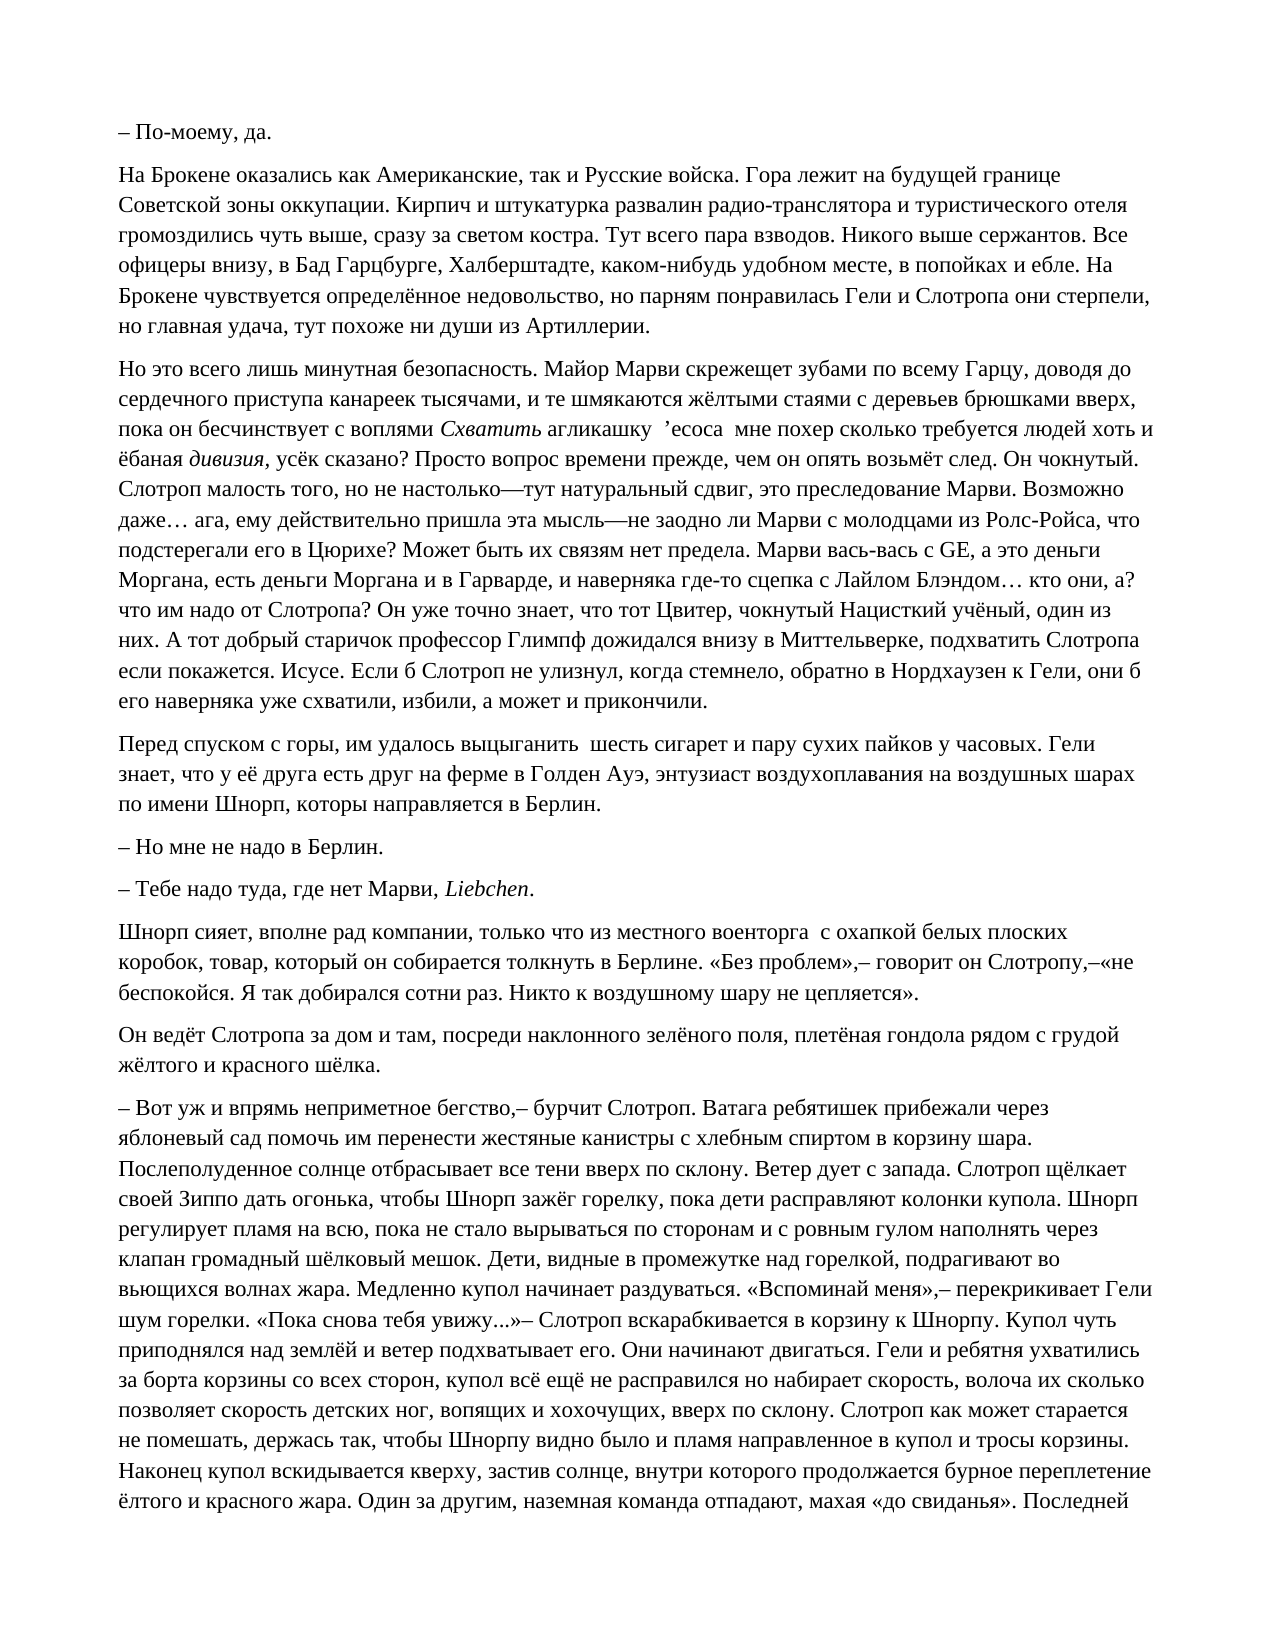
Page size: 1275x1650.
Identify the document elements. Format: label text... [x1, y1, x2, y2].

text – Вот уж и впрямь неприметное бегство,– бурчит Слотроп. Ватага ребятишек прибежали через яблоневый сад помочь им перенести жестяные канистры с хлебным спиртом в корзину шара. Послеполуденное солнце отбрасывает все тени вверх по склону. Ветер дует с запада. Слотроп щёлкает своей Зиппо дать огонька, чтобы Шнорп зажёг горелку, пока дети расправляют колонки купола. Шнорп регулирует пламя на всю, пока не стало вырываться по сторонам и с ровным гулом наполнять через клапан громадный шёлковый мешок. Дети, видные в промежутке над горелкой, подрагивают во вьющихся волнах жара. Медленно купол начинает раздуваться. «Вспоминай меня»,– перекрикивает Гели шум горелки. «Пока снова тебя увижу...»– Слотроп вскарабкивается в корзину к Шнорпу. Купол чуть приподнялся над землёй и ветер подхватывает его. Они начинают двигаться. Гели и ребятня ухватились за борта корзины со всех сторон, купол всё ещё не расправился но набирает скорость, волоча их сколько позволяет скорость детских ног, вопящих и хохочущих, вверх по склону. Слотроп как может старается не помешать, держась так, чтобы Шнорпу видно было и пламя направленное в купол и тросы корзины. Наконец купол вскидывается кверху, застив солнце, внутри которого продолжается бурное переплетение ёлтого и красного жара. Один за другим, наземная команда отпадают, махая «до свиданья». Последней [118, 1094, 1157, 1513]
text Но это всего лишь минутная безопасность. Майор Марви скрежещет зубами по всему Гарцу, доводя до сердечного приступа канареек тысячами, и те шмякаются жёлтыми стаями с деревьев брюшками вверх, пока он бесчинствует с воплями Схватить агликашку ’есоса мне похер сколько требуется людей хоть и ёбаная дивизия, усёк сказано? Просто вопрос времени прежде, чем он опять возьмёт след. Он чокнутый. Слотроп малость того, но не настолько—тут натуральный сдвиг, это преследование Марви. Возможно даже… ага, ему действительно пришла эта мысль—не заодно ли Марви с молодцами из Ролс-Ройса, что подстерегали его в Цюрихе? Может быть их связям нет предела. Марви вась-вась с GE, а это деньги Моргана, есть деньги Моргана и в Гарварде, и наверняка где-то сцепка с Лайлом Блэндом… кто они, а? что им надо от Слотропа? Он уже точно знает, что тот Цвитер, чокнутый Нацисткий учёный, один из них. А тот добрый старичок профессор Глимпф дожидался внизу в Миттельверке, подхватить Слотропа если покажется. Исусе. Если б Слотроп не улизнул, когда стемнело, обратно в Нордхаузен к Гели, они б его наверняка уже схватили, избили, а может и прикончили. [118, 354, 1157, 713]
text – Тебе надо туда, где нет Марви, Liebchen. [118, 875, 1157, 902]
text – По-моему, да. [118, 118, 1157, 144]
text – Но мне не надо в Берлин. [118, 833, 1157, 859]
text Перед спуском с горы, им удалось выцыганить шесть сигарет и пару сухих пайков у часовых. Гели знает, что у её друга есть друг на ферме в Голден Ауэ, энтузиаст воздухоплавания на воздушных шарах по имени Шнорп, которы направляется в Берлин. [118, 729, 1157, 816]
text Шнорп сияет, вполне рад компании, только что из местного военторга с охапкой белых плоских коробок, товар, который он собирается толкнуть в Берлине. «Без проблем»,– говорит он Слотропу,–«не беспокойся. Я так добирался сотни раз. Никто к воздушному шару не цепляется». [118, 918, 1157, 1005]
text На Брокене оказались как Американские, так и Русские войска. Гора лежит на будущей границе Советской зоны оккупации. Кирпич и штукатурка развалин радио-транслятора и туристического отеля громоздились чуть выше, сразу за светом костра. Тут всего пара взводов. Никого выше сержантов. Все офицеры внизу, в Бад Гарцбурге, Халберштадте, каком-нибудь удобном месте, в попойках и ебле. На Брокене чувствуется определённое недовольство, но парням понравилась Гели и Слотропа они стерпели, но главная удача, тут похоже ни души из Артиллерии. [118, 161, 1157, 338]
text Он ведёт Слотропа за дом и там, посреди наклонного зелёного поля, плетёная гондола рядом с грудой жёлтого и красного шёлка. [118, 1021, 1157, 1078]
